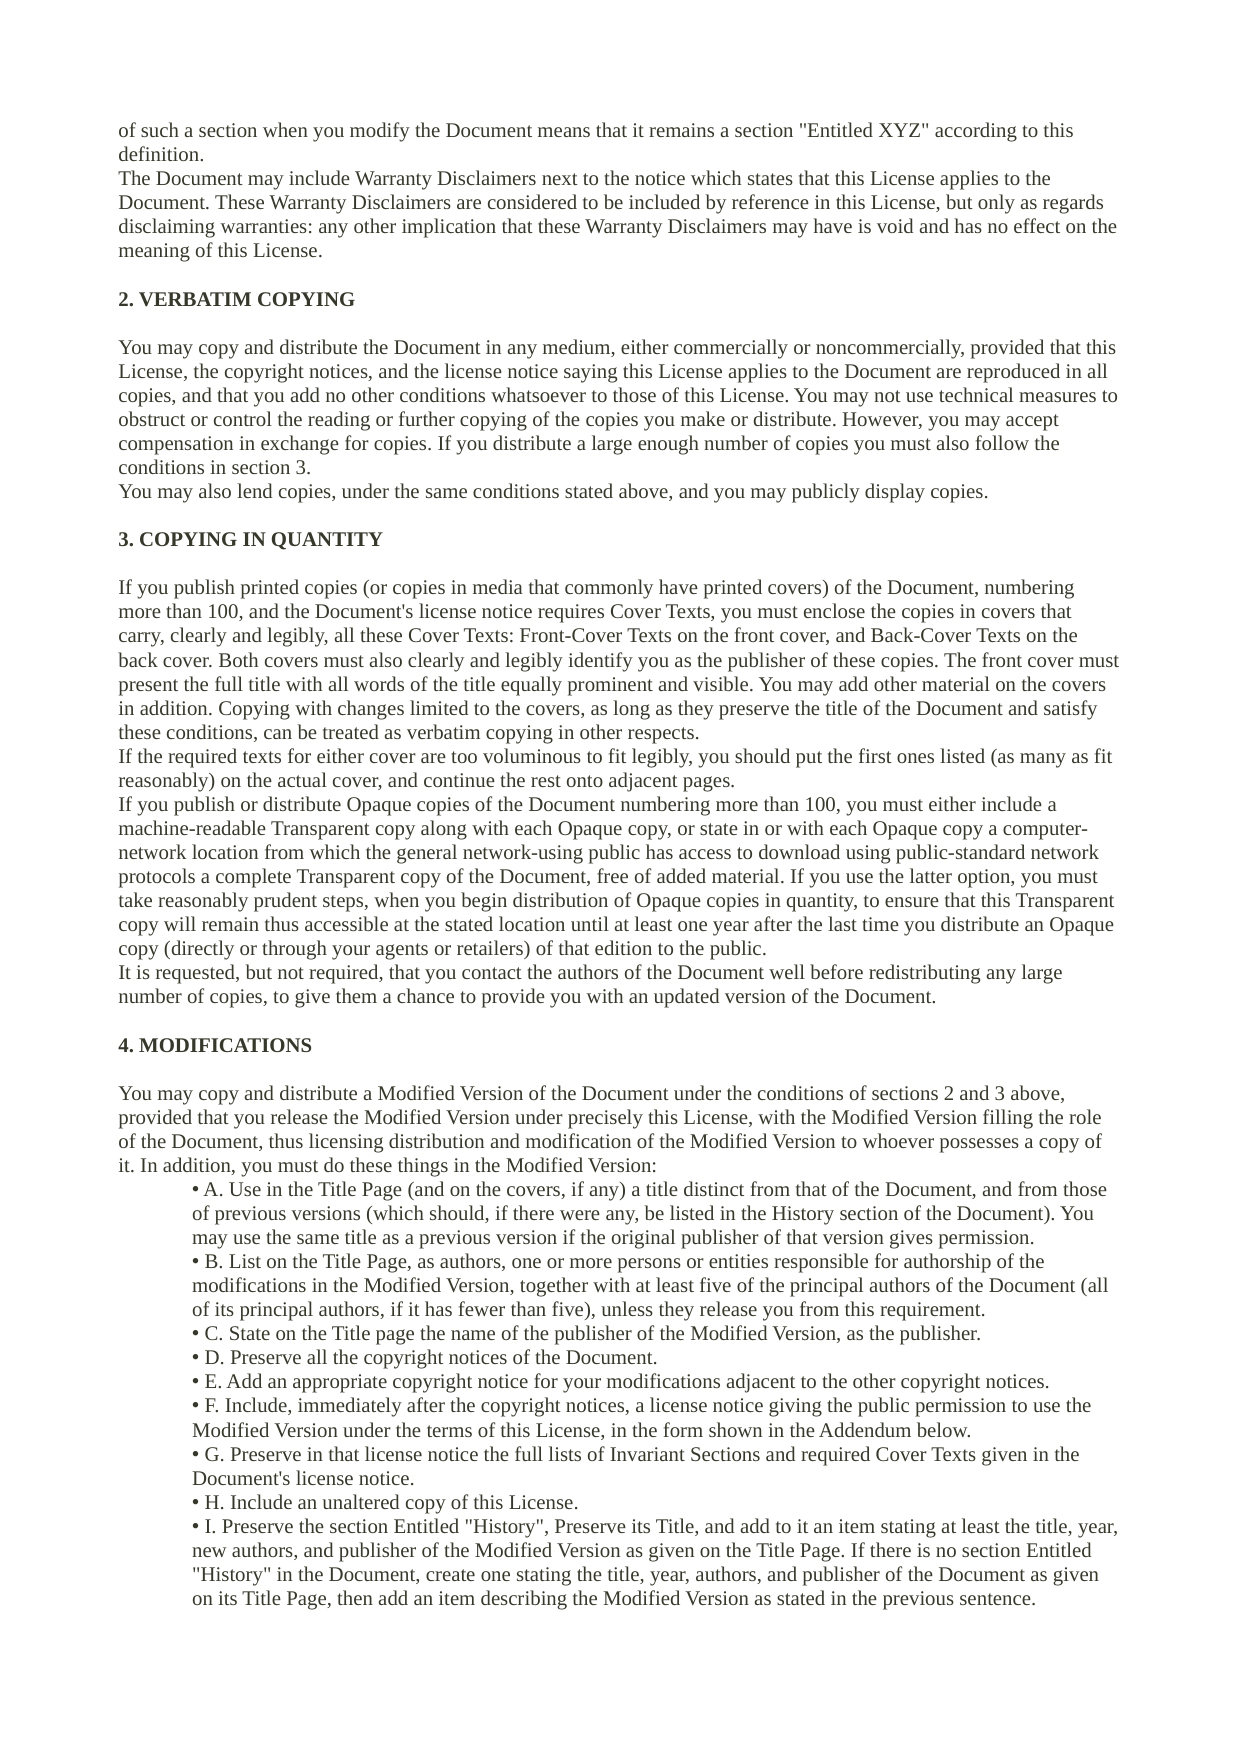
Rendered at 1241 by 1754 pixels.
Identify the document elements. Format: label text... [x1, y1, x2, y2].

list H. Include an unaltered copy of this License. [118, 1490, 1122, 1514]
text You may also lend copies, under the same conditions stated above, and you may publicly display copies. [118, 479, 1122, 503]
subtitle 4. MODIFICATIONS [118, 1032, 1122, 1057]
text If you publish printed copies (or copies in media that commonly have printed covers) of the Document, numbering more than 100, and the Document's license notice requires Cover Texts, you must enclose the copies in covers that carry, clearly and legibly, all these Cover Texts: Front-Cover Texts on the front cover, and Back-Cover Texts on the back cover. Both covers must also clearly and legibly identify you as the publisher of these copies. The front cover must present the full title with all words of the title equally prominent and visible. You may add other material on the covers in addition. Copying with changes limited to the covers, as long as they preserve the title of the Document and satisfy these conditions, can be treated as verbatim copying in other respects. [118, 575, 1122, 744]
list I. Preserve the section Entitled "History", Preserve its Title, and add to it an item stating at least the title, year, new authors, and publisher of the Modified Version as given on the Title Page. If there is no section Entitled "History" in the Document, create one stating the title, year, authors, and publisher of the Document as given on its Title Page, then add an item describing the Modified Version as stated in the previous sentence. [118, 1514, 1122, 1610]
list C. State on the Title page the name of the publisher of the Modified Version, as the publisher. [118, 1321, 1122, 1345]
list D. Preserve all the copyright notices of the Document. [118, 1345, 1122, 1369]
text If you publish or distribute Opaque copies of the Document numbering more than 100, you must either include a machine-readable Transparent copy along with each Opaque copy, or state in or with each Opaque copy a computer-network location from which the general network-using public has access to download using public-standard network protocols a complete Transparent copy of the Document, free of added material. If you use the latter option, you must take reasonably prudent steps, when you begin distribution of Opaque copies in quantity, to ensure that this Transparent copy will remain thus accessible at the stated location until at least one year after the last time you distribute an Opaque copy (directly or through your agents or retailers) of that edition to the public. [118, 792, 1122, 960]
subtitle 3. COPYING IN QUANTITY [118, 527, 1122, 551]
list F. Include, immediately after the copyright notices, a license notice giving the public permission to use the Modified Version under the terms of this License, in the form shown in the Addendum below. [118, 1393, 1122, 1442]
list B. List on the Title Page, as authors, one or more persons or entities responsible for authorship of the modifications in the Modified Version, together with at least five of the principal authors of the Document (all of its principal authors, if it has fewer than five), unless they release you from this requirement. [118, 1249, 1122, 1321]
list G. Preserve in that license notice the full lists of Invariant Sections and required Cover Texts given in the Document's license notice. [118, 1442, 1122, 1490]
text It is requested, but not required, that you contact the authors of the Document well before redistributing any large number of copies, to give them a chance to provide you with an updated version of the Document. [118, 960, 1122, 1008]
text of such a section when you modify the Document means that it remains a section "Entitled XYZ" according to this definition. [118, 118, 1122, 166]
list A. Use in the Title Page (and on the covers, if any) a title distinct from that of the Document, and from those of previous versions (which should, if there were any, be listed in the History section of the Document). You may use the same title as a previous version if the original publisher of that version gives permission. [118, 1177, 1122, 1249]
text You may copy and distribute the Document in any medium, either commercially or noncommercially, provided that this License, the copyright notices, and the license notice saying this License applies to the Document are reproduced in all copies, and that you add no other conditions whatsoever to those of this License. You may not use technical measures to obstruct or control the reading or further copying of the copies you make or distribute. However, you may accept compensation in exchange for copies. If you distribute a large enough number of copies you must also follow the conditions in section 3. [118, 335, 1122, 479]
text You may copy and distribute a Modified Version of the Document under the conditions of sections 2 and 3 above, provided that you release the Modified Version under precisely this License, with the Modified Version filling the role of the Document, thus licensing distribution and modification of the Modified Version to whoever possesses a copy of it. In addition, you must do these things in the Modified Version: [118, 1081, 1122, 1177]
subtitle 2. VERBATIM COPYING [118, 287, 1122, 311]
text If the required texts for either cover are too voluminous to fit legibly, you should put the first ones listed (as many as fit reasonably) on the actual cover, and continue the rest onto adjacent pages. [118, 744, 1122, 792]
text The Document may include Warranty Disclaimers next to the notice which states that this License applies to the Document. These Warranty Disclaimers are considered to be included by reference in this License, but only as regards disclaiming warranties: any other implication that these Warranty Disclaimers may have is void and has no effect on the meaning of this License. [118, 166, 1122, 262]
list E. Add an appropriate copyright notice for your modifications adjacent to the other copyright notices. [118, 1369, 1122, 1393]
